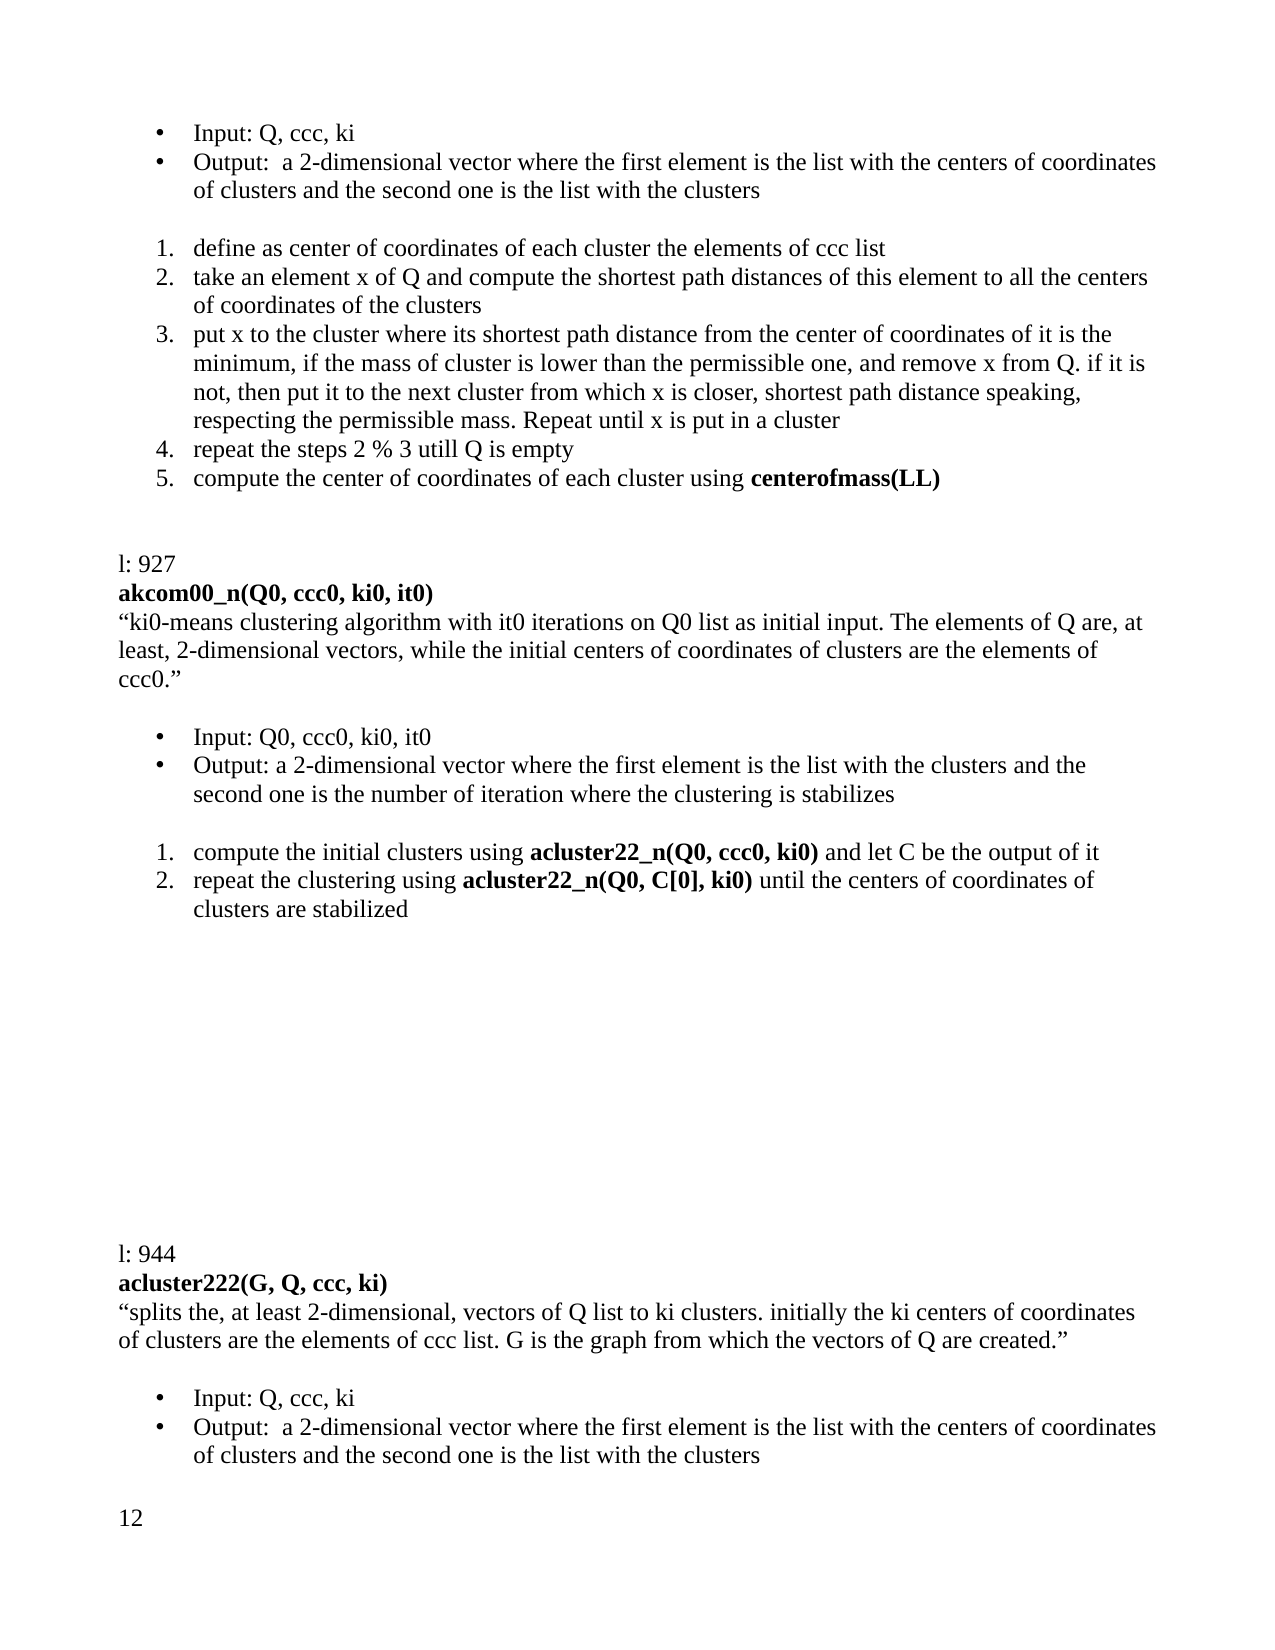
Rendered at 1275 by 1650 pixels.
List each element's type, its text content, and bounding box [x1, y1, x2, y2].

list Output: a 2-dimensional vector where the first element is the list with the clusters and the second one is the number of iteration where the clustering is stabilizes [156, 751, 1157, 808]
list Output: a 2-dimensional vector where the first element is the list with the centers of coordinates of clusters and the second one is the list with the clusters [156, 147, 1157, 204]
text “ki0-means clustering algorithm with it0 iterations on Q0 list as initial input. The elements of Q are, at least, 2-dimensional vectors, while the initial centers of coordinates of clusters are the elements of ccc0.” [118, 607, 1157, 693]
list compute the center of coordinates of each cluster using centerofmass(LL) [156, 463, 1157, 492]
list repeat the steps 2 % 3 utill Q is empty [156, 434, 1157, 463]
list Output: a 2-dimensional vector where the first element is the list with the centers of coordinates of clusters and the second one is the list with the clusters [156, 1412, 1157, 1469]
text akcom00_n(Q0, ccc0, ki0, it0) [118, 578, 1157, 607]
text l: 944 [118, 1239, 1157, 1268]
list compute the initial clusters using acluster22_n(Q0, ccc0, ki0) and let C be the output of it [156, 837, 1157, 866]
list put x to the cluster where its shortest path distance from the center of coordinates of it is the minimum, if the mass of cluster is lower than the permissible one, and remove x from Q. if it is not, then put it to the next cluster from which x is closer, shortest path distance speaking, respecting the permissible mass. Repeat until x is put in a cluster [156, 319, 1157, 434]
text “splits the, at least 2-dimensional, vectors of Q list to ki clusters. initially the ki centers of coordinates of clusters are the elements of ccc list. G is the graph from which the vectors of Q are created.” [118, 1297, 1157, 1354]
text acluster222(G, Q, ccc, ki) [118, 1268, 1157, 1297]
list Input: Q, ccc, ki [156, 1383, 1157, 1412]
list take an element x of Q and compute the shortest path distances of this element to all the centers of coordinates of the clusters [156, 262, 1157, 319]
list Input: Q, ccc, ki [156, 118, 1157, 147]
list Input: Q0, ccc0, ki0, it0 [156, 722, 1157, 751]
text l: 927 [118, 549, 1157, 578]
list repeat the clustering using acluster22_n(Q0, C[0], ki0) until the centers of coordinates of clusters are stabilized [156, 866, 1157, 923]
list define as center of coordinates of each cluster the elements of ccc list [156, 233, 1157, 262]
